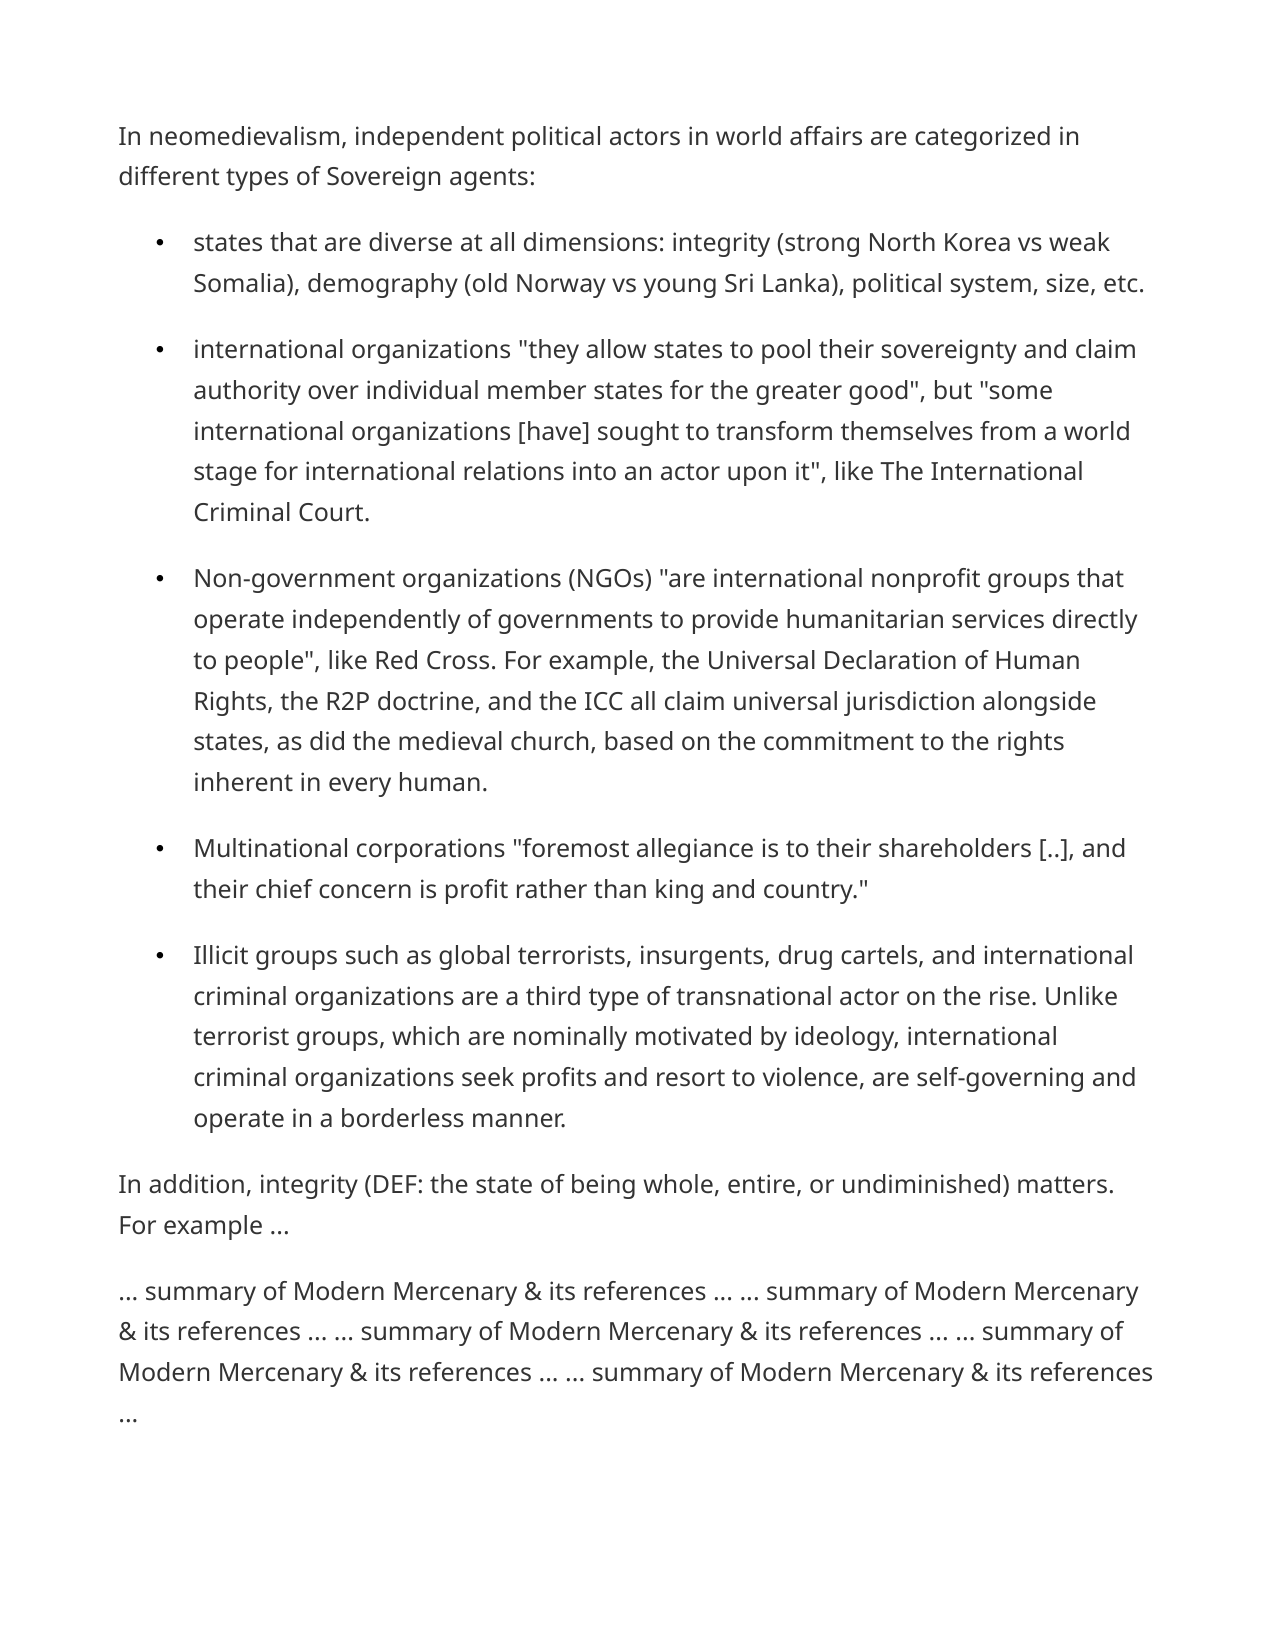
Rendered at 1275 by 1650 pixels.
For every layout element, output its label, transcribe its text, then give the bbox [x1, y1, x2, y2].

list international organizations "they allow states to pool their sovereignty and claim authority over individual member states for the greater good", but "some international organizations [have] sought to transform themselves from a world stage for international relations into an actor upon it", like The International Criminal Court. [156, 331, 1157, 529]
text In neomedievalism, independent political actors in world affairs are categorized in different types of Sovereign agents: [118, 118, 1157, 193]
list states that are diverse at all dimensions: integrity (strong North Korea vs weak Somalia), demography (old Norway vs young Sri Lanka), political system, size, etc. [156, 225, 1157, 300]
text In addition, integrity (DEF: the state of being whole, entire, or undiminished) matters. For example ... [118, 1166, 1157, 1241]
text ... summary of Modern Mercenary & its references ... ... summary of Modern Mercenary & its references ... ... summary of Modern Mercenary & its references ... ... summary of Modern Mercenary & its references ... ... summary of Modern Mercenary & its references ... [118, 1273, 1157, 1430]
list Non-government organizations (NGOs) "are international nonprofit groups that operate independently of governments to provide humanitarian services directly to people", like Red Cross. For example, the Universal Declaration of Human Rights, the R2P doctrine, and the ICC all claim universal jurisdiction alongside states, as did the medieval church, based on the commitment to the rights inherent in every human. [156, 561, 1157, 799]
list Illicit groups such as global terrorists, insurgents, drug cartels, and international criminal organizations are a third type of transnational actor on the rise. Unlike terrorist groups, which are nominally motivated by ideology, international criminal organizations seek profits and resort to violence, are self-governing and operate in a borderless manner. [156, 937, 1157, 1135]
list Multinational corporations "foremost allegiance is to their shareholders [..], and their chief concern is profit rather than king and country." [156, 831, 1157, 906]
